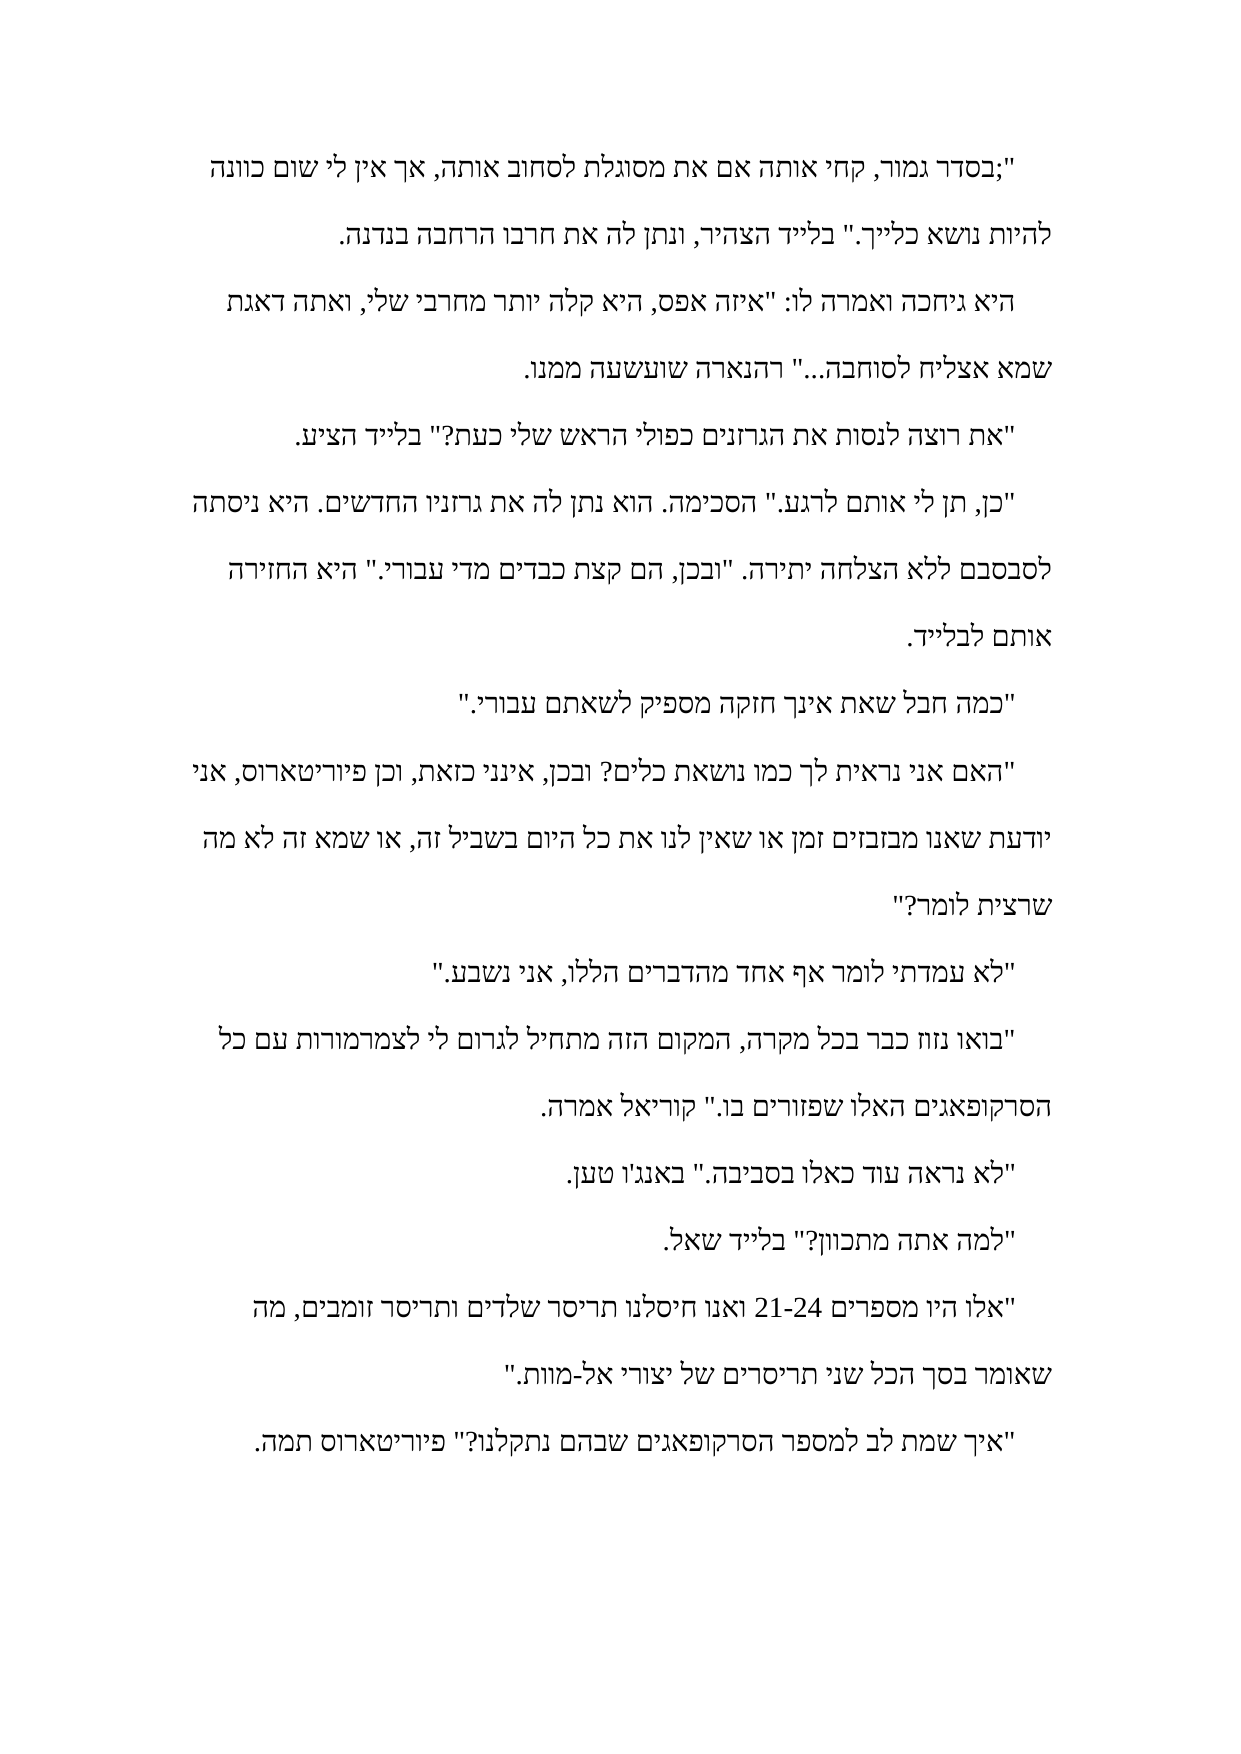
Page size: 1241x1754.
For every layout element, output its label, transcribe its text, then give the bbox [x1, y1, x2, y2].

text "לא נראה עוד כאלו בסביבה." באנג'ו טען. [187, 1156, 1053, 1190]
text היא גיחכה ואמרה לו: "איזה אפס, היא קלה יותר מחרבי שלי, ואתה דאגת שמא אצליח לסוחבה..." רהנארה שועשעה ממנו. [187, 284, 1053, 385]
text "לא עמדתי לומר אף אחד מהדברים הללו, אני נשבע." [187, 955, 1053, 988]
text "איך שמת לב למספר הסרקופאגים שבהם נתקלנו?" פיוריטארוס תמה. [187, 1424, 1053, 1458]
text "האם אני נראית לך כמו נושאת כלים? ובכן, אינני כזאת, וכן פיוריטארוס, אני יודעת שאנו מבזבזים זמן או שאין לנו את כל היום בשביל זה, או שמא זה לא מה שרצית לומר?" [187, 754, 1053, 921]
text "אלו היו מספרים 21-24 ואנו חיסלנו תריסר שלדים ותריסר זומבים, מה שאומר בסך הכל שני תריסרים של יצורי אל-מוות." [187, 1290, 1053, 1391]
text "למה אתה מתכוון?" בלייד שאל. [187, 1223, 1053, 1257]
text "כמה חבל שאת אינך חזקה מספיק לשאתם עבורי." [187, 687, 1053, 720]
text "את רוצה לנסות את הגרזנים כפולי הראש שלי כעת?" בלייד הציע. [187, 418, 1053, 452]
text "כן, תן לי אותם לרגע." הסכימה. הוא נתן לה את גרזניו החדשים. היא ניסתה לסבסבם ללא הצלחה יתירה. "ובכן, הם קצת כבדים מדי עבורי." היא החזירה אותם לבלייד. [187, 485, 1053, 653]
text "בואו נזוז כבר בכל מקרה, המקום הזה מתחיל לגרום לי לצמרמורות עם כל הסרקופאגים האלו שפזורים בו." קוריאל אמרה. [187, 1022, 1053, 1123]
text ";בסדר גמור, קחי אותה אם את מסוגלת לסחוב אותה, אך אין לי שום כוונה להיות נושא כלייך." בלייד הצהיר, ונתן לה את חרבו הרחבה בנדנה. [187, 150, 1053, 251]
